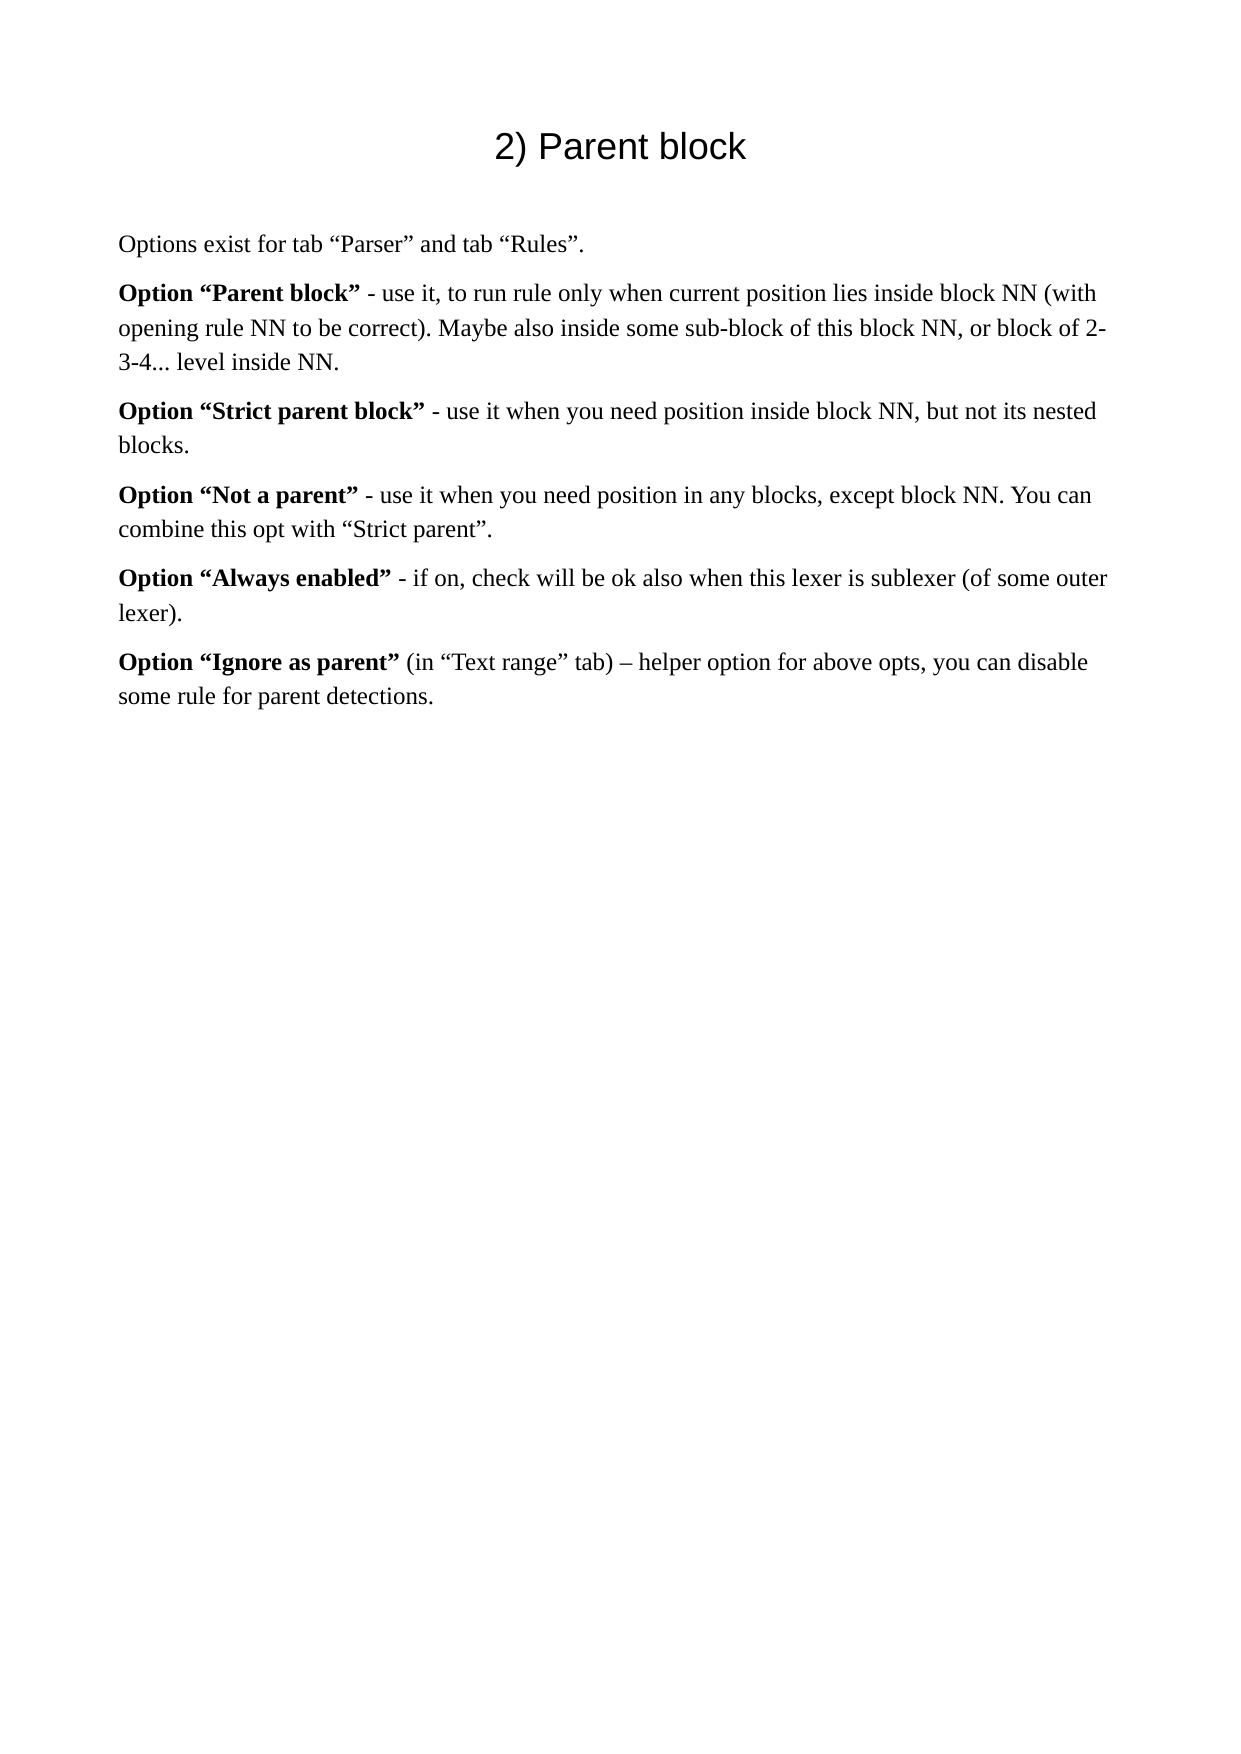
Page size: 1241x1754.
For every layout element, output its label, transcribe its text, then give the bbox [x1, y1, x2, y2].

text Option “Parent block” - use it, to run rule only when current position lies inside block NN (with opening rule NN to be correct). Maybe also inside some sub-block of this block NN, or block of 2-3-4... level inside NN. [118, 278, 1122, 376]
text Option “Ignore as parent” (in “Text range” tab) – helper option for above opts, you can disable some rule for parent detections. [118, 647, 1122, 710]
text Option “Always enabled” - if on, check will be ok also when this lexer is sublexer (of some outer lexer). [118, 563, 1122, 626]
text Option “Not a parent” - use it when you need position in any blocks, except block NN. You can combine this opt with “Strict parent”. [118, 480, 1122, 543]
subtitle 2) Parent block [118, 124, 1122, 167]
text Option “Strict parent block” - use it when you need position inside block NN, but not its nested blocks. [118, 396, 1122, 459]
text Options exist for tab “Parser” and tab “Rules”. [118, 229, 1122, 258]
